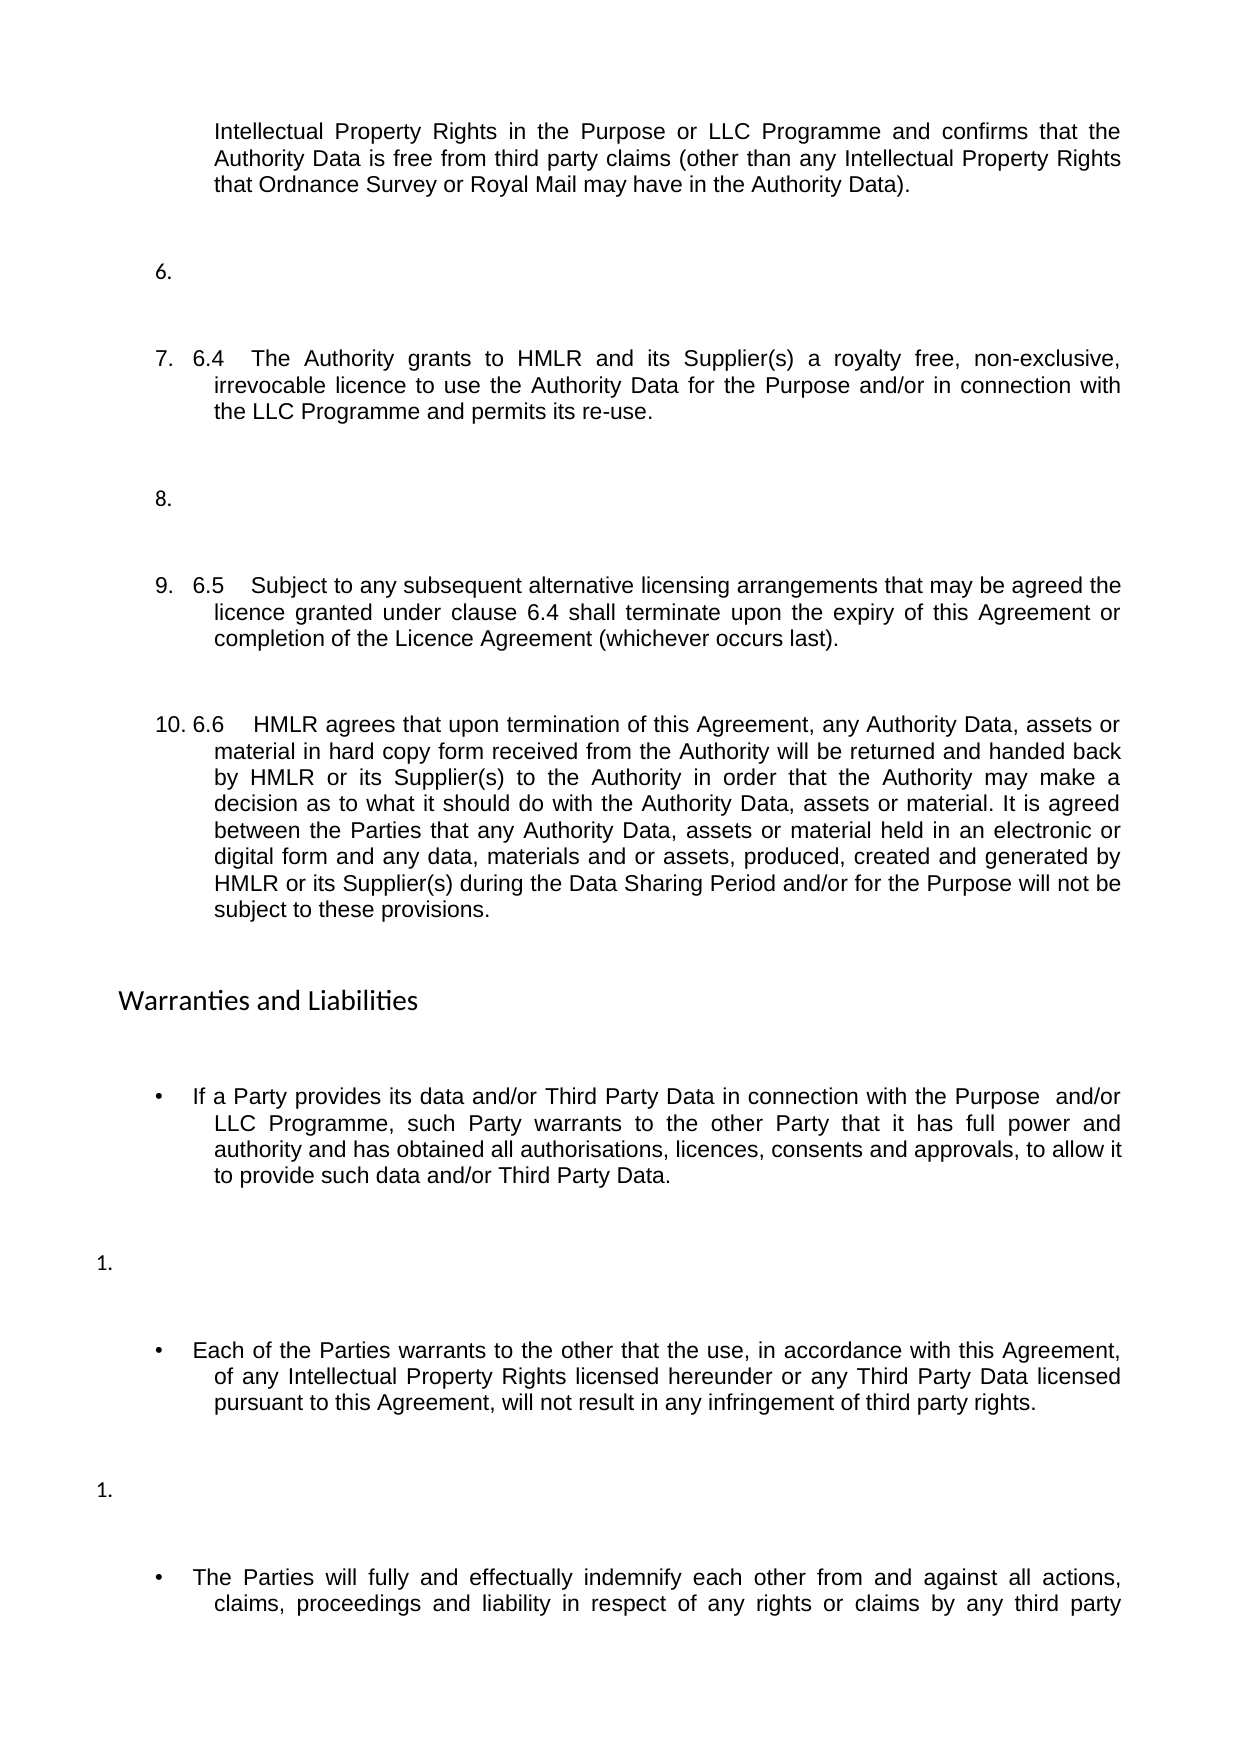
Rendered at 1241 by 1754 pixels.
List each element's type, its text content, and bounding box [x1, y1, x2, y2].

list Intellectual Property Rights in the Purpose or LLC Programme and confirms that the Authority Data is free from third party claims (other than any Intellectual Property Rights that Ordnance Survey or Royal Mail may have in the Authority Data). [155, 118, 1122, 197]
list If a Party provides its data and/or Third Party Data in connection with the Purpose and/or LLC Programme, such Party warrants to the other Party that it has full power and authority and has obtained all authorisations, licences, consents and approvals, to allow it to provide such data and/or Third Party Data. [155, 1083, 1122, 1188]
list The Parties will fully and effectually indemnify each other from and against all actions, claims, proceedings and liability in respect of any rights or claims by any third party [155, 1564, 1122, 1616]
text Warranties and Liabilities [118, 982, 1122, 1018]
list Each of the Parties warrants to the other that the use, in accordance with this Agreement, of any Intellectual Property Rights licensed hereunder or any Third Party Data licensed pursuant to this Agreement, will not result in any infringement of third party rights. [155, 1337, 1122, 1416]
list 6.4 The Authority grants to HMLR and its Supplier(s) a royalty free, non-exclusive, irrevocable licence to use the Authority Data for the Purpose and/or in connection with the LLC Programme and permits its re-use. [155, 345, 1122, 424]
list 6.5 Subject to any subsequent alternative licensing arrangements that may be agreed the licence granted under clause 6.4 shall terminate upon the expiry of this Agreement or completion of the Licence Agreement (whichever occurs last). [155, 572, 1122, 651]
list 6.6 HMLR agrees that upon termination of this Agreement, any Authority Data, assets or material in hard copy form received from the Authority will be returned and handed back by HMLR or its Supplier(s) to the Authority in order that the Authority may make a decision as to what it should do with the Authority Data, assets or material. It is agreed between the Parties that any Authority Data, assets or material held in an electronic or digital form and any data, materials and or assets, produced, created and generated by HMLR or its Supplier(s) during the Data Sharing Period and/or for the Purpose will not be subject to these provisions. [155, 711, 1122, 922]
